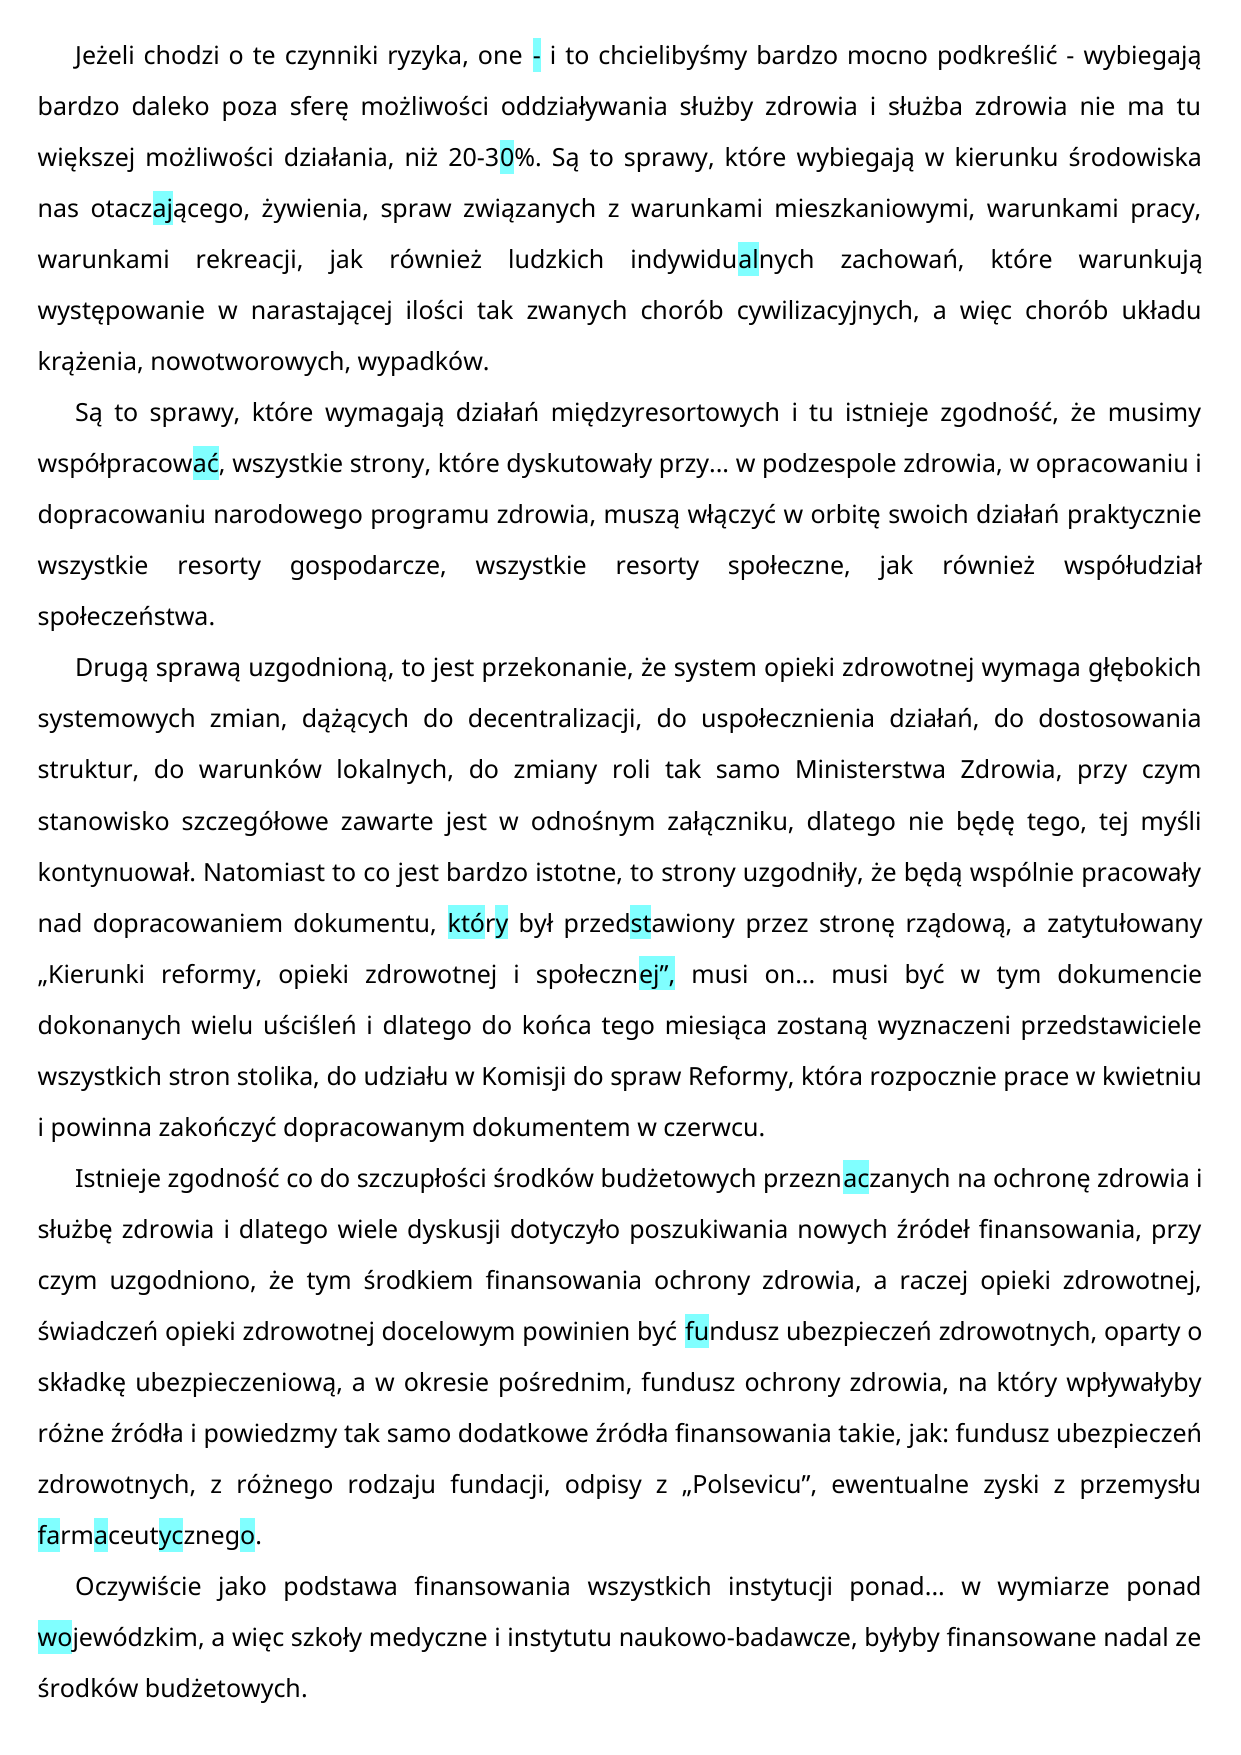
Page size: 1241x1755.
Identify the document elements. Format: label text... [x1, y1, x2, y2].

text Drugą sprawą uzgodnioną, to jest przekonanie, że system opieki zdrowotnej wymaga głębokich systemowych zmian, dążących do decentralizacji, do uspołecznienia działań, do dostosowania struktur, do warunków lokalnych, do zmiany roli tak samo Ministerstwa Zdrowia, przy czym stanowisko szczegółowe zawarte jest w odnośnym załączniku, dlatego nie będę tego, tej myśli kontynuował. Natomiast to co jest bardzo istotne, to strony uzgodniły, że będą wspólnie pracowały nad dopracowaniem dokumentu, który był przedstawiony przez stronę rządową, a zatytułowany „Kierunki reformy, opieki zdrowotnej i społecznej”, musi on... musi być w tym dokumencie dokonanych wielu uściśleń i dlatego do końca tego miesiąca zostaną wyznaczeni przedstawiciele wszystkich stron stolika, do udziału w Komisji do spraw Reformy, która rozpocznie prace w kwietniu i powinna zakończyć dopracowanym dokumentem w czerwcu. [37, 650, 1203, 1143]
text Jeżeli chodzi o te czynniki ryzyka, one - i to chcielibyśmy bardzo mocno podkreślić - wybiegają bardzo daleko poza sferę możliwości oddziaływania służby zdrowia i służba zdrowia nie ma tu większej możliwości działania, niż 20-30%. Są to sprawy, które wybiegają w kierunku środowiska nas otaczającego, żywienia, spraw związanych z warunkami mieszkaniowymi, warunkami pracy, warunkami rekreacji, jak również ludzkich indywidualnych zachowań, które warunkują występowanie w narastającej ilości tak zwanych chorób cywilizacyjnych, a więc chorób układu krążenia, nowotworowych, wypadków. [37, 37, 1203, 378]
text Oczywiście jako podstawa finansowania wszystkich instytucji ponad... w wymiarze ponad wojewódzkim, a więc szkoły medyczne i instytutu naukowo-badawcze, byłyby finansowane nadal ze środków budżetowych. [37, 1569, 1203, 1705]
text Istnieje zgodność co do szczupłości środków budżetowych przeznaczanych na ochronę zdrowia i służbę zdrowia i dlatego wiele dyskusji dotyczyło poszukiwania nowych źródeł finansowania, przy czym uzgodniono, że tym środkiem finansowania ochrony zdrowia, a raczej opieki zdrowotnej, świadczeń opieki zdrowotnej docelowym powinien być fundusz ubezpieczeń zdrowotnych, oparty o składkę ubezpieczeniową, a w okresie pośrednim, fundusz ochrony zdrowia, na który wpływałyby różne źródła i powiedzmy tak samo dodatkowe źródła finansowania takie, jak: fundusz ubezpieczeń zdrowotnych, z różnego rodzaju fundacji, odpisy z „Polsevicu”, ewentualne zyski z przemysłu farmaceutycznego. [37, 1160, 1203, 1552]
text Są to sprawy, które wymagają działań międzyresortowych i tu istnieje zgodność, że musimy współpracować, wszystkie strony, które dyskutowały przy... w podzespole zdrowia, w opracowaniu i dopracowaniu narodowego programu zdrowia, muszą włączyć w orbitę swoich działań praktycznie wszystkie resorty gospodarcze, wszystkie resorty społeczne, jak również współudział społeczeństwa. [37, 395, 1203, 633]
